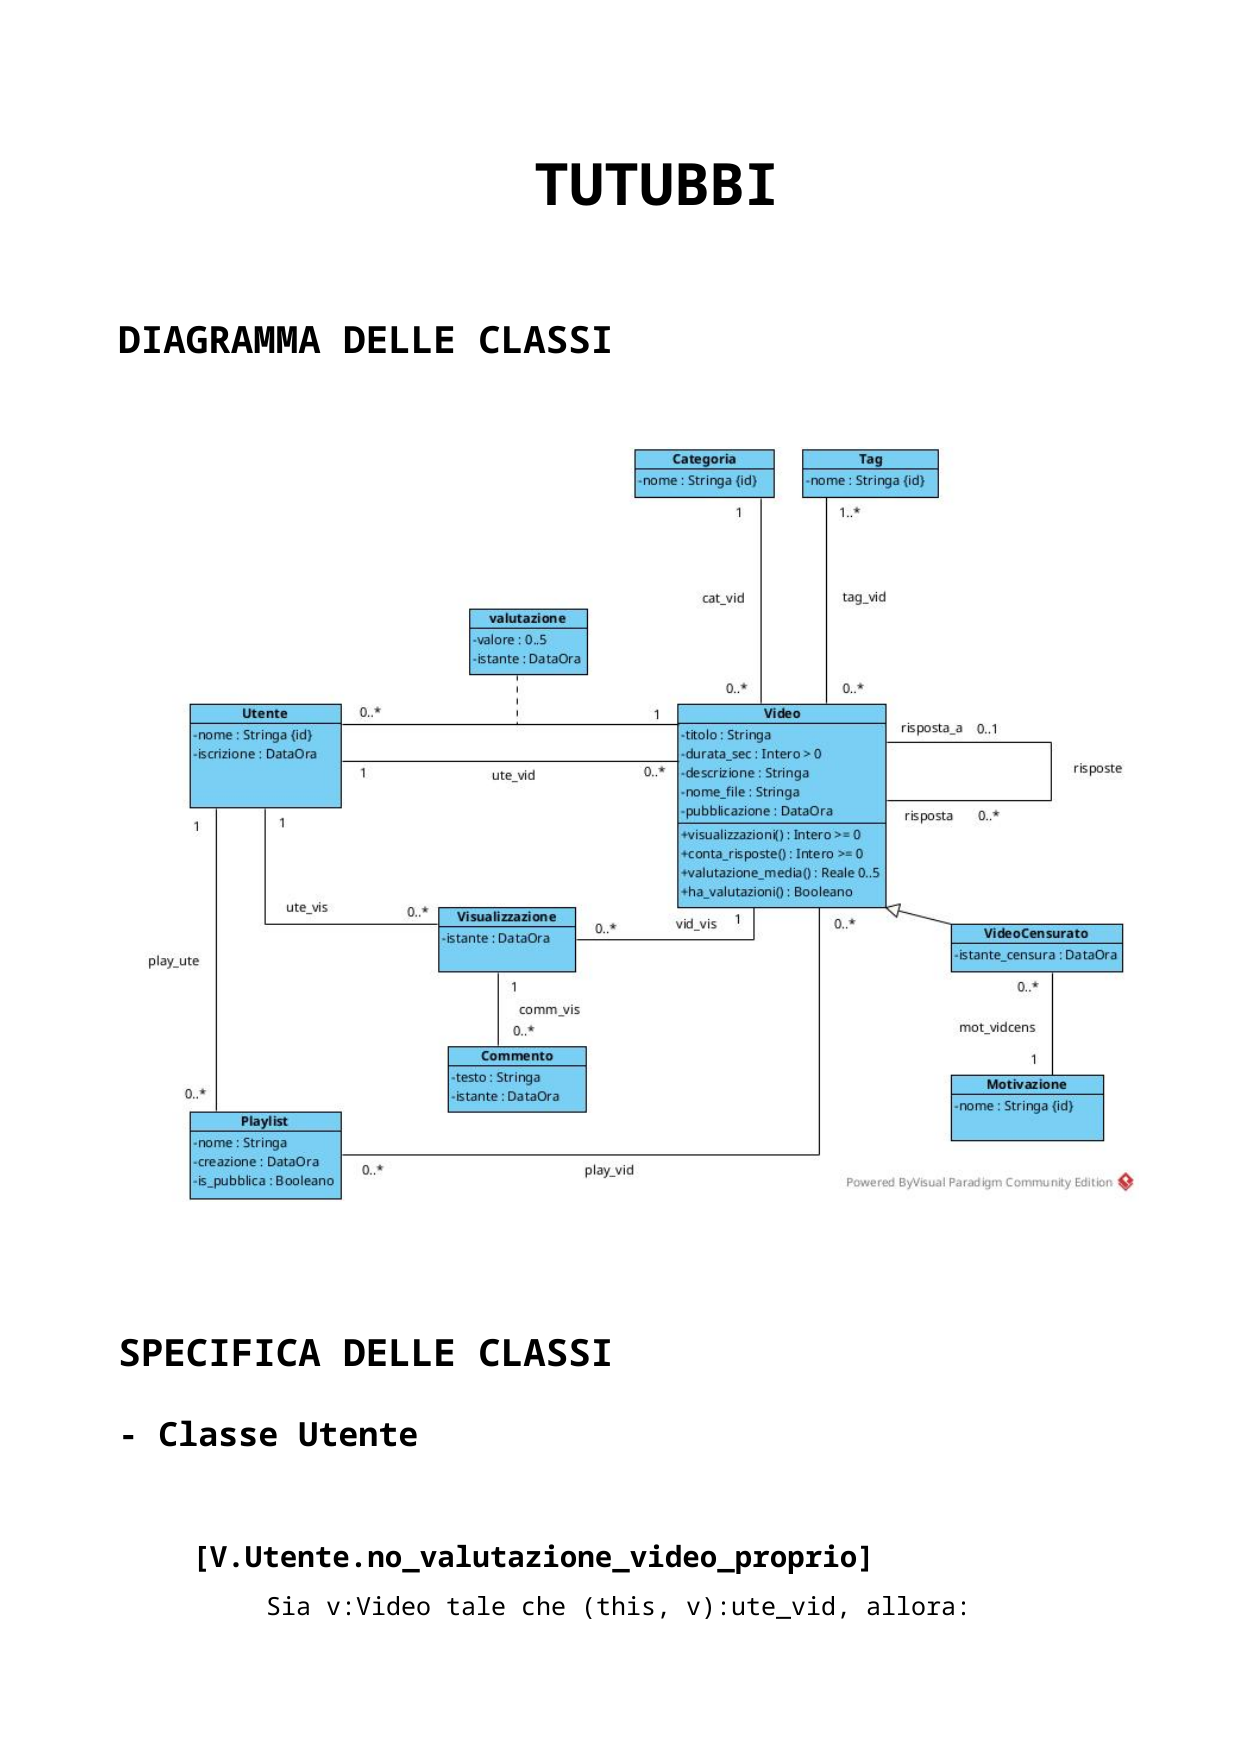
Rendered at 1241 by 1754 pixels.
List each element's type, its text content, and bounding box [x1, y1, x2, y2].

subtitle SPECIFICA DELLE CLASSI [118, 1326, 1122, 1377]
subtitle DIAGRAMMA DELLE CLASSI [118, 314, 1122, 365]
title TUTUBBI [118, 143, 1122, 223]
text Sia v:Video tale che (this, v):ute_vid, allora: [118, 1589, 1122, 1623]
subtitle - Classe Utente [118, 1410, 1122, 1456]
picture [135, 447, 1140, 1202]
subtitle [V.Utente.no_valutazione_video_proprio] [118, 1537, 1122, 1576]
